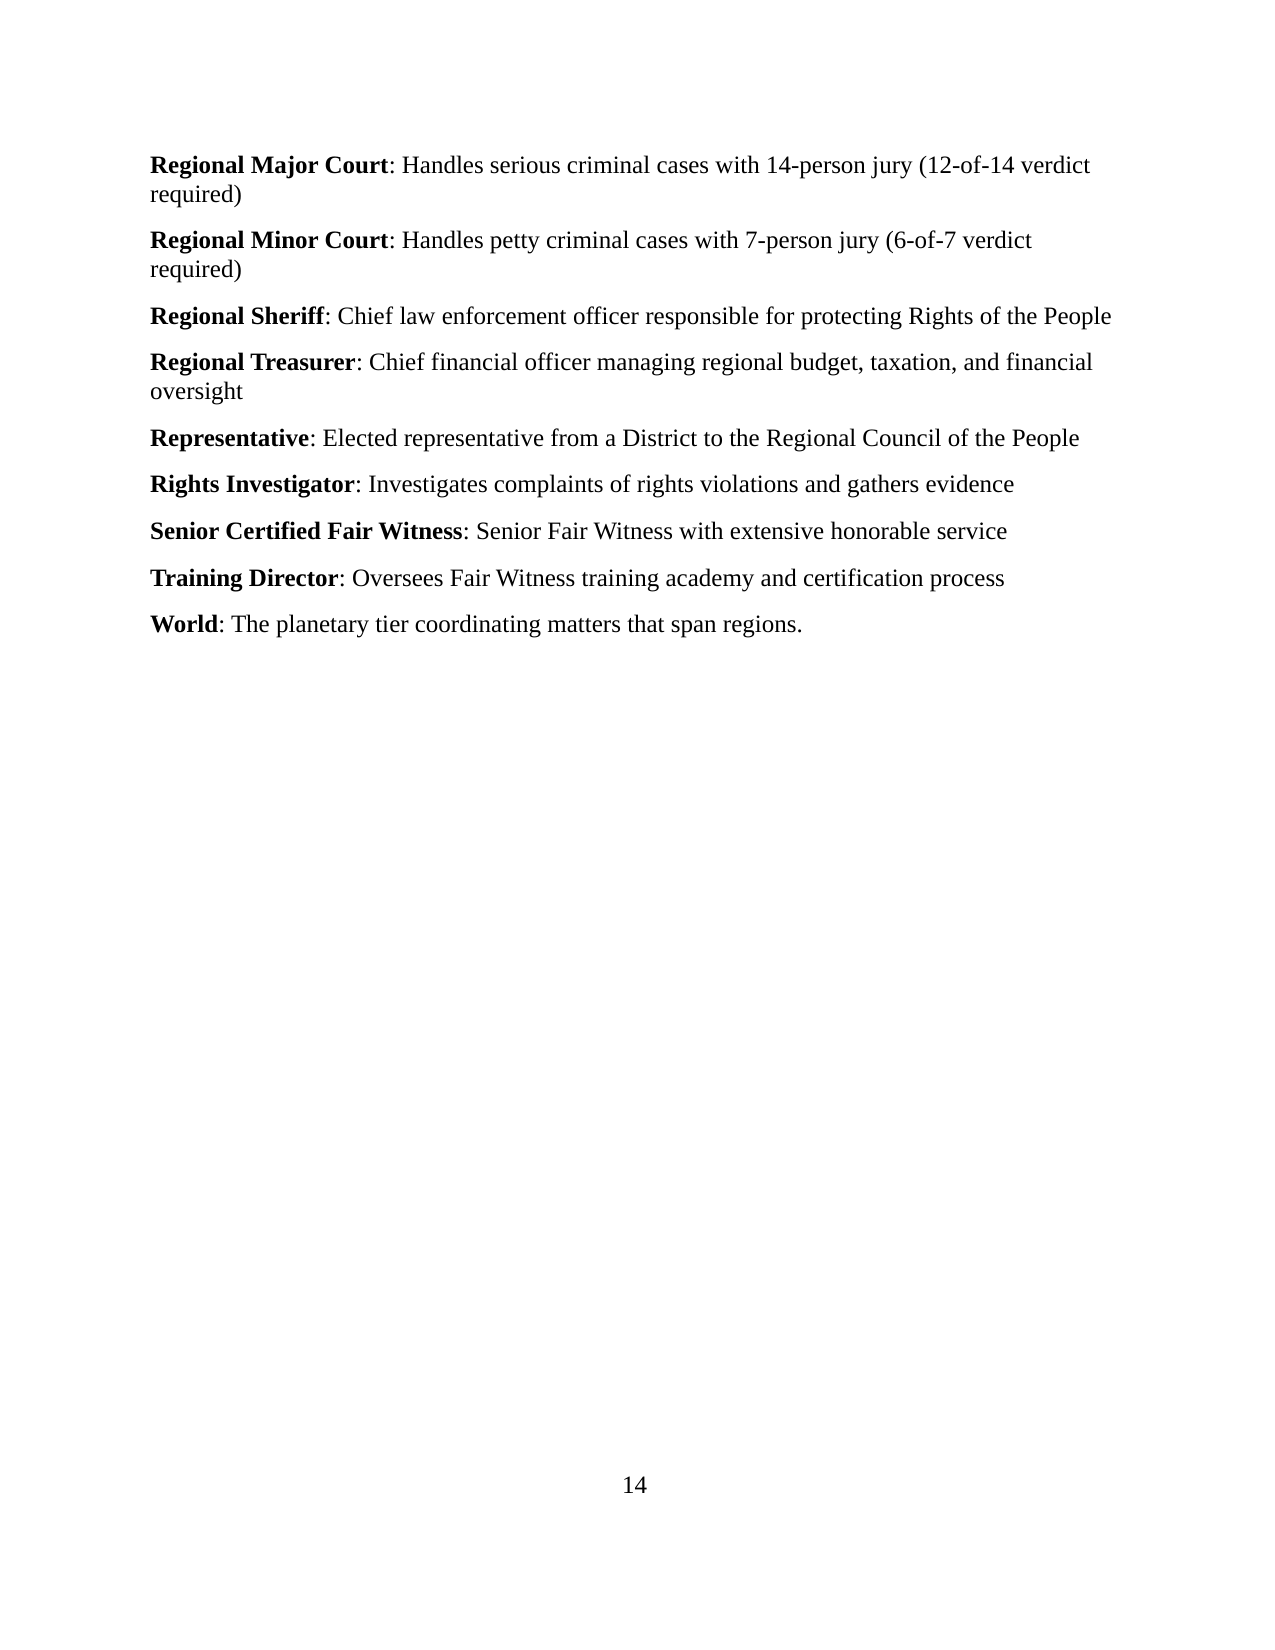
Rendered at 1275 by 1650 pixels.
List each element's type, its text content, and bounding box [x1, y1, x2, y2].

text Regional Major Court: Handles serious criminal cases with 14-person jury (12-of-14 verdict required) [150, 150, 1125, 207]
text World: The planetary tier coordinating matters that span regions. [150, 609, 1125, 638]
text Training Director: Oversees Fair Witness training academy and certification process [150, 563, 1125, 592]
text Rights Investigator: Investigates complaints of rights violations and gathers evidence [150, 469, 1125, 498]
text Regional Minor Court: Handles petty criminal cases with 7-person jury (6-of-7 verdict required) [150, 225, 1125, 283]
text Senior Certified Fair Witness: Senior Fair Witness with extensive honorable service [150, 516, 1125, 545]
text Regional Sheriff: Chief law enforcement officer responsible for protecting Rights of the People [150, 301, 1125, 329]
text Representative: Elected representative from a District to the Regional Council of the People [150, 423, 1125, 452]
text Regional Treasurer: Chief financial officer managing regional budget, taxation, and financial oversight [150, 347, 1125, 405]
